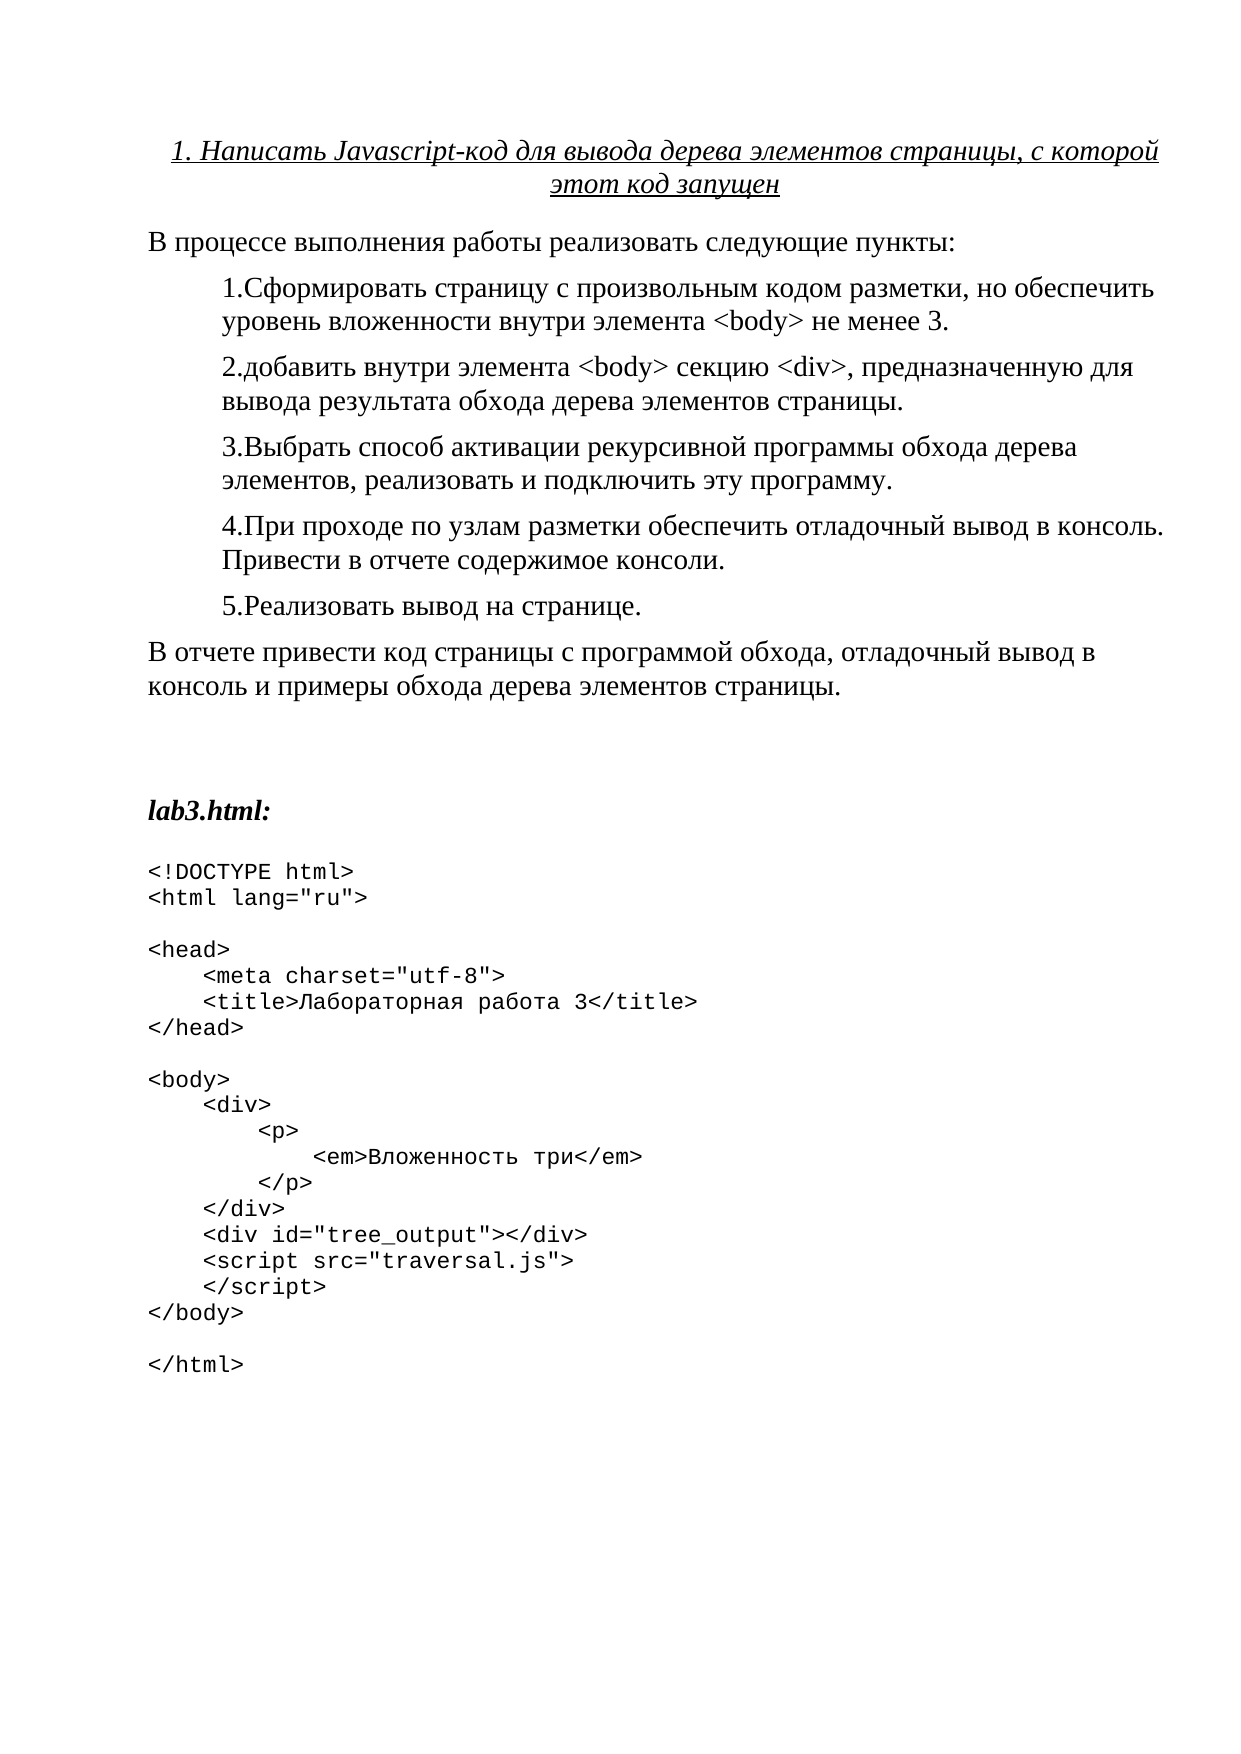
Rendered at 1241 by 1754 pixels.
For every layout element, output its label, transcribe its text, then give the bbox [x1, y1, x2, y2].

text <head> [148, 938, 1182, 964]
text </div> [148, 1198, 1182, 1223]
text <div> [148, 1094, 1182, 1120]
text <title>Лабораторная работа 3</title> [148, 990, 1182, 1016]
text </p> [148, 1172, 1182, 1198]
text В процессе выполнения работы реализовать следующие пункты: [148, 224, 1182, 257]
text <!DOCTYPE html> [148, 860, 1182, 886]
text lab3.html: [148, 793, 1182, 827]
text 1. Написать Javascript-код для вывода дерева элементов страницы, с которой этот код запущен [148, 133, 1182, 200]
text <p> [148, 1120, 1182, 1146]
list Реализовать вывод на странице. [148, 588, 1182, 622]
text <script src="traversal.js"> [148, 1249, 1182, 1275]
text </html> [148, 1353, 1182, 1379]
text </head> [148, 1016, 1182, 1042]
text <meta charset="utf-8"> [148, 964, 1182, 990]
text <body> [148, 1068, 1182, 1094]
list добавить внутри элемента <body> секцию <div>, предназначенную для вывода результата обхода дерева элементов страницы. [148, 349, 1182, 416]
text <html lang="ru"> [148, 886, 1182, 912]
text <div id="tree_output"></div> [148, 1223, 1182, 1249]
list Сформировать страницу с произвольным кодом разметки, но обеспечить уровень вложенности внутри элемента <body> не менее 3. [148, 270, 1182, 337]
text <em>Вложенность три</em> [148, 1146, 1182, 1172]
text </script> [148, 1275, 1182, 1301]
list При проходе по узлам разметки обеспечить отладочный вывод в консоль. Привести в отчете содержимое консоли. [148, 508, 1182, 576]
text </body> [148, 1301, 1182, 1327]
list Выбрать способ активации рекурсивной программы обхода дерева элементов, реализовать и подключить эту программу. [148, 429, 1182, 496]
text В отчете привести код страницы с программой обхода, отладочный вывод в консоль и примеры обхода дерева элементов страницы. [148, 634, 1182, 701]
